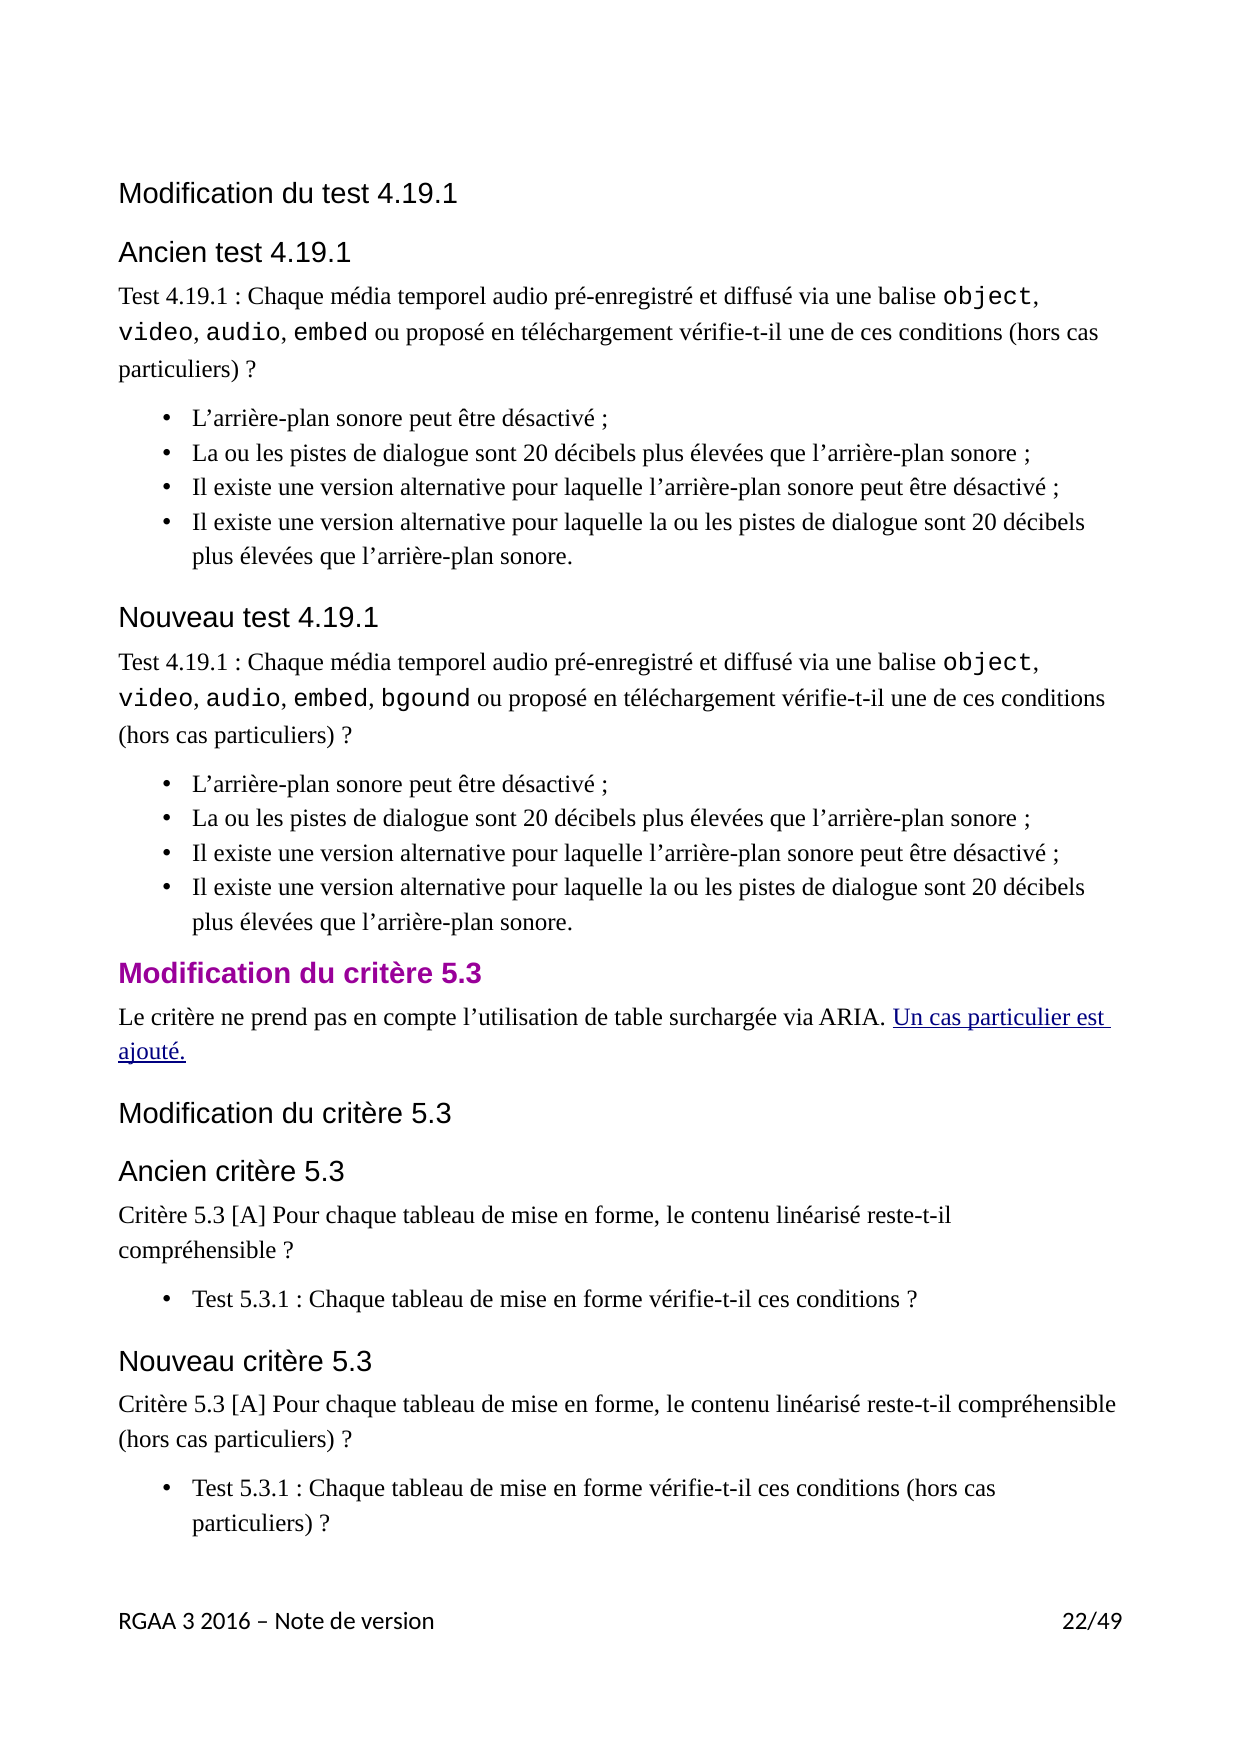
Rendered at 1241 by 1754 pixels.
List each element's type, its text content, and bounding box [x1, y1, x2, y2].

text Le critère ne prend pas en compte l’utilisation de table surchargée via ARIA. Un cas particulier est ajouté. [118, 1002, 1122, 1065]
text Critère 5.3 [A] Pour chaque tableau de mise en forme, le contenu linéarisé reste-t-il compréhensible ? [118, 1201, 1122, 1264]
text Critère 5.3 [A] Pour chaque tableau de mise en forme, le contenu linéarisé reste-t-il compréhensible (hors cas particuliers) ? [118, 1389, 1122, 1453]
subtitle Ancien test 4.19.1 [118, 235, 1122, 268]
list Il existe une version alternative pour laquelle la ou les pistes de dialogue sont 20 décibels plus élevées que l’arrière-plan sonore. [162, 872, 1122, 935]
list Il existe une version alternative pour laquelle l’arrière-plan sonore peut être désactivé ; [162, 838, 1122, 866]
subtitle Ancien critère 5.3 [118, 1154, 1122, 1188]
subtitle Modification du critère 5.3 [118, 1096, 1122, 1129]
subtitle Nouveau critère 5.3 [118, 1343, 1122, 1377]
subtitle Modification du test 4.19.1 [118, 176, 1122, 210]
list La ou les pistes de dialogue sont 20 décibels plus élevées que l’arrière-plan sonore ; [162, 438, 1122, 466]
list Il existe une version alternative pour laquelle l’arrière-plan sonore peut être désactivé ; [162, 472, 1122, 501]
list Il existe une version alternative pour laquelle la ou les pistes de dialogue sont 20 décibels plus élevées que l’arrière-plan sonore. [162, 507, 1122, 570]
text Test 4.19.1 : Chaque média temporel audio pré-enregistré et diffusé via une balise object, video, audio, embed ou proposé en téléchargement vérifie-t-il une de ces conditions (hors cas particuliers) ? [118, 281, 1122, 383]
list La ou les pistes de dialogue sont 20 décibels plus élevées que l’arrière-plan sonore ; [162, 803, 1122, 832]
subtitle Nouveau test 4.19.1 [118, 601, 1122, 634]
subtitle Modification du critère 5.3 [118, 956, 1122, 989]
text Test 4.19.1 : Chaque média temporel audio pré-enregistré et diffusé via une balise object, video, audio, embed, bgound ou proposé en téléchargement vérifie-t-il une de ces conditions (hors cas particuliers) ? [118, 647, 1122, 748]
list L’arrière-plan sonore peut être désactivé ; [162, 769, 1122, 797]
list L’arrière-plan sonore peut être désactivé ; [162, 403, 1122, 432]
list Test 5.3.1 : Chaque tableau de mise en forme vérifie-t-il ces conditions ? [162, 1284, 1122, 1313]
list Test 5.3.1 : Chaque tableau de mise en forme vérifie-t-il ces conditions (hors cas particuliers) ? [162, 1473, 1122, 1536]
